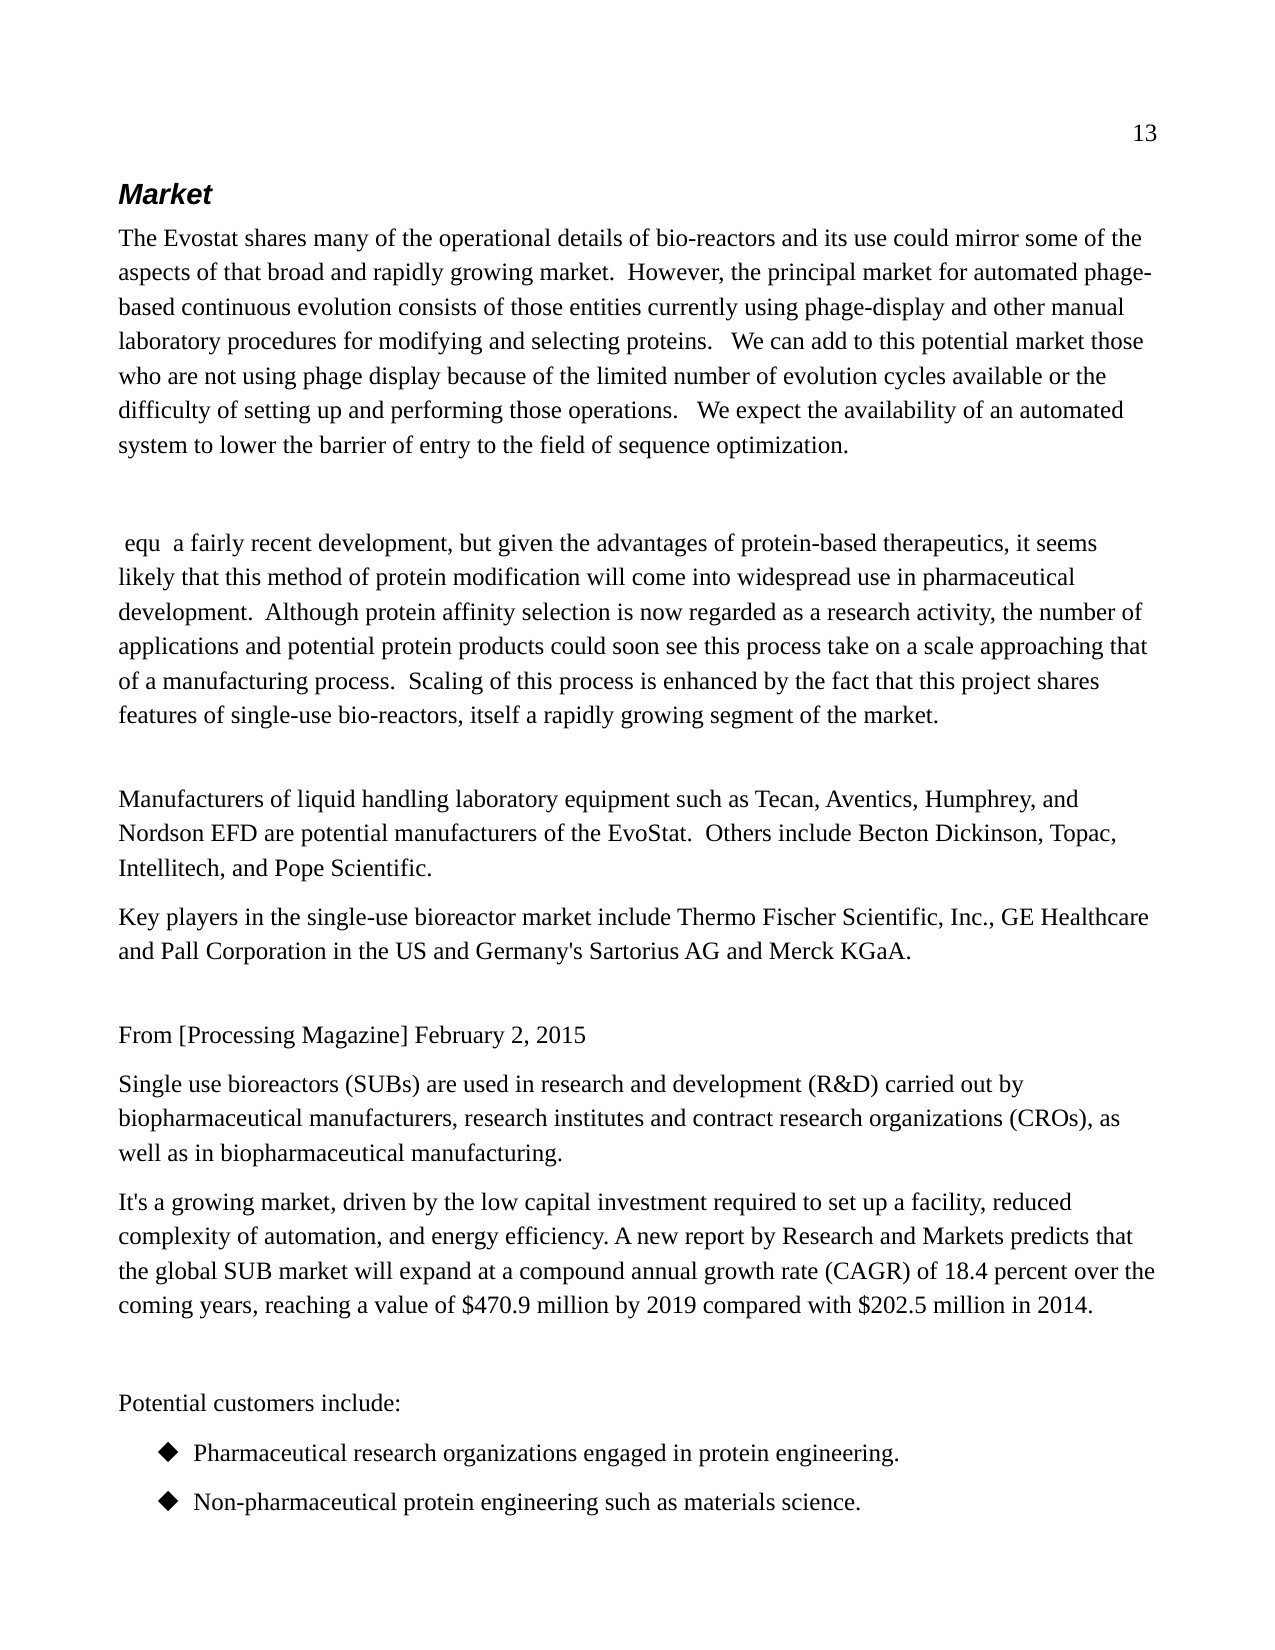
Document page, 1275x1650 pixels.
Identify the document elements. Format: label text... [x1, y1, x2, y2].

text Manufacturers of liquid handling laboratory equipment such as Tecan, Aventics, Humphrey, and Nordson EFD are potential manufacturers of the EvoStat. Others include Becton Dickinson, Topac, Intellitech, and Pope Scientific. [118, 749, 1157, 882]
list Pharmaceutical research organizations engaged in protein engineering. [156, 1438, 1157, 1466]
text From [Processing Magazine] February 2, 2015 [118, 1020, 1157, 1049]
text Single use bioreactors (SUBs) are used in research and development (R&D) carried out by biopharmaceutical manufacturers, research institutes and contract research organizations (CROs), as well as in biopharmaceutical manufacturing. [118, 1069, 1157, 1167]
text The Evostat shares many of the operational details of bio-reactors and its use could mirror some of the aspects of that broad and rapidly growing market. However, the principal market for automated phage-based continuous evolution consists of those entities currently using phage-display and other manual laboratory procedures for modifying and selecting proteins. We can add to this potential market those who are not using phage display because of the limited number of evolution cycles available or the difficulty of setting up and performing those operations. We expect the availability of an automated system to lower the barrier of entry to the field of sequence optimization. [118, 223, 1157, 458]
list Non-pharmaceutical protein engineering such as materials science. [156, 1487, 1157, 1515]
text It's a growing market, driven by the low capital investment required to set up a facility, reduced complexity of automation, and energy efficiency. A new report by Research and Markets predicts that the global SUB market will expand at a compound annual growth rate (CAGR) of 18.4 percent over the coming years, reaching a value of $470.9 million by 2019 compared with $202.5 million in 2014. [118, 1187, 1157, 1319]
text Potential customers include: [118, 1388, 1157, 1417]
text Key players in the single-use bioreactor market include Thermo Fischer Scientific, Inc., GE Healthcare and Pall Corporation in the US and Germany's Sartorius AG and Merck KGaA. [118, 902, 1157, 999]
text equ a fairly recent development, but given the advantages of protein-based therapeutics, it seems likely that this method of protein modification will come into widespread use in pharmaceutical development. Although protein affinity selection is now regarded as a research activity, the number of applications and potential protein products could soon see this process take on a scale approaching that of a manufacturing process. Scaling of this process is enhanced by the fact that this project shares features of single-use bio-reactors, itself a rapidly growing segment of the market. [118, 528, 1157, 729]
